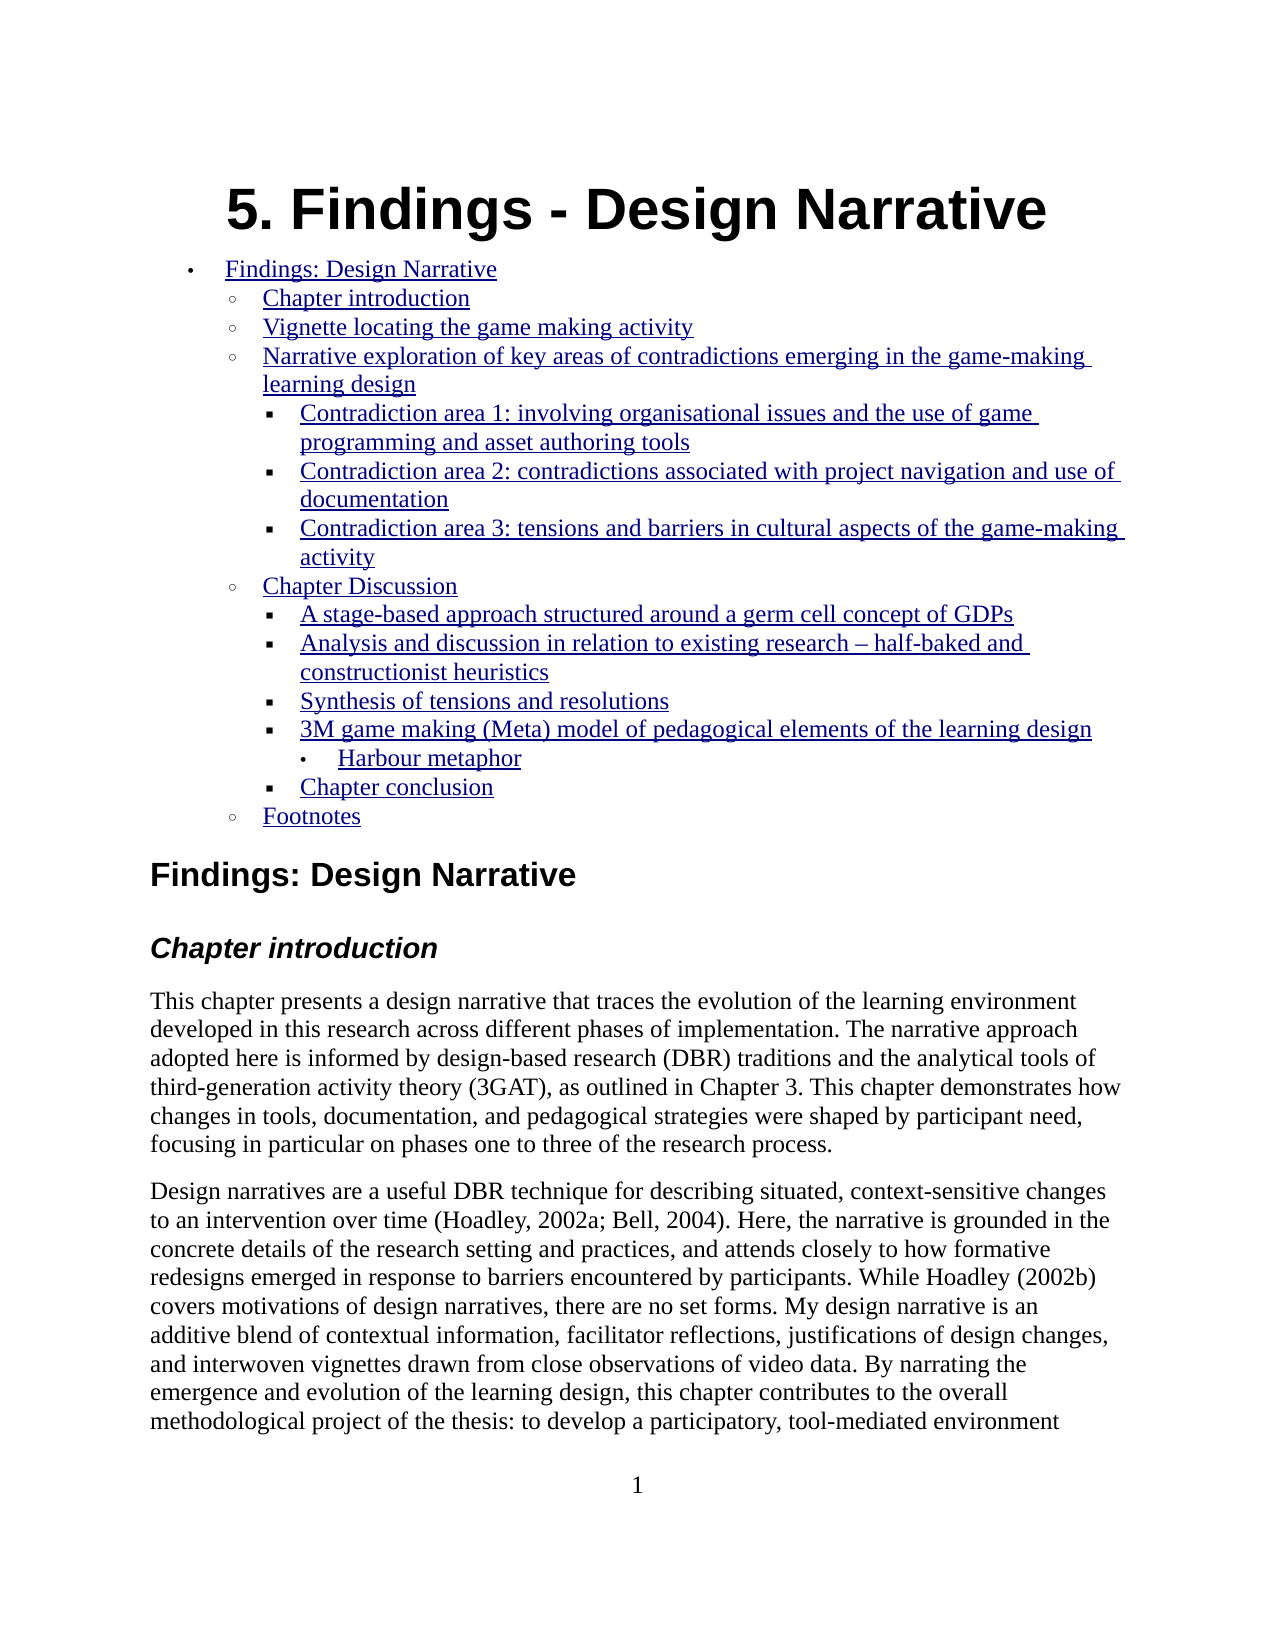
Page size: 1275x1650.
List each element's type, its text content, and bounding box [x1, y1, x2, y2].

list Analysis and discussion in relation to existing research – half-baked and constructionist heuristics [262, 628, 1125, 686]
list Contradiction area 1: involving organisational issues and the use of game programming and asset authoring tools [262, 398, 1125, 456]
list Synthesis of tensions and resolutions [262, 686, 1125, 714]
list Footnotes [225, 801, 1125, 829]
title 5. Findings - Design Narrative [150, 175, 1125, 242]
text This chapter presents a design narrative that traces the evolution of the learning environment developed in this research across different phases of implementation. The narrative approach adopted here is informed by design-based research (DBR) traditions and the analytical tools of third-generation activity theory (3GAT), as outlined in Chapter 3. This chapter demonstrates how changes in tools, documentation, and pedagogical strategies were shaped by participant need, focusing in particular on phases one to three of the research process. [150, 986, 1125, 1158]
list Contradiction area 2: contradictions associated with project navigation and use of documentation [262, 456, 1125, 513]
list Chapter Discussion [225, 571, 1125, 599]
list Vignette locating the game making activity [225, 312, 1125, 341]
list A stage-based approach structured around a germ cell concept of GDPs [262, 599, 1125, 628]
subtitle Findings: Design Narrative [150, 854, 1125, 893]
list 3M game making (Meta) model of pedagogical elements of the learning design [262, 714, 1125, 743]
list Contradiction area 3: tensions and barriers in cultural aspects of the game-making activity [262, 513, 1125, 571]
list Chapter introduction [225, 283, 1125, 312]
subtitle Chapter introduction [150, 931, 1125, 964]
list Chapter conclusion [262, 772, 1125, 801]
text Design narratives are a useful DBR technique for describing situated, context-sensitive changes to an intervention over time (Hoadley, 2002a; Bell, 2004). Here, the narrative is grounded in the concrete details of the research setting and practices, and attends closely to how formative redesigns emerged in response to barriers encountered by participants. While Hoadley (2002b) covers motivations of design narratives, there are no set forms. My design narrative is an additive blend of contextual information, facilitator reflections, justifications of design changes, and interwoven vignettes drawn from close observations of video data. By narrating the emergence and evolution of the learning design, this chapter contributes to the overall methodological project of the thesis: to develop a participatory, tool-mediated environment [150, 1176, 1125, 1435]
list Findings: Design Narrative [187, 254, 1125, 283]
list Harbour metaphor [300, 743, 1125, 772]
list Narrative exploration of key areas of contradictions emerging in the game-making learning design [225, 341, 1125, 398]
